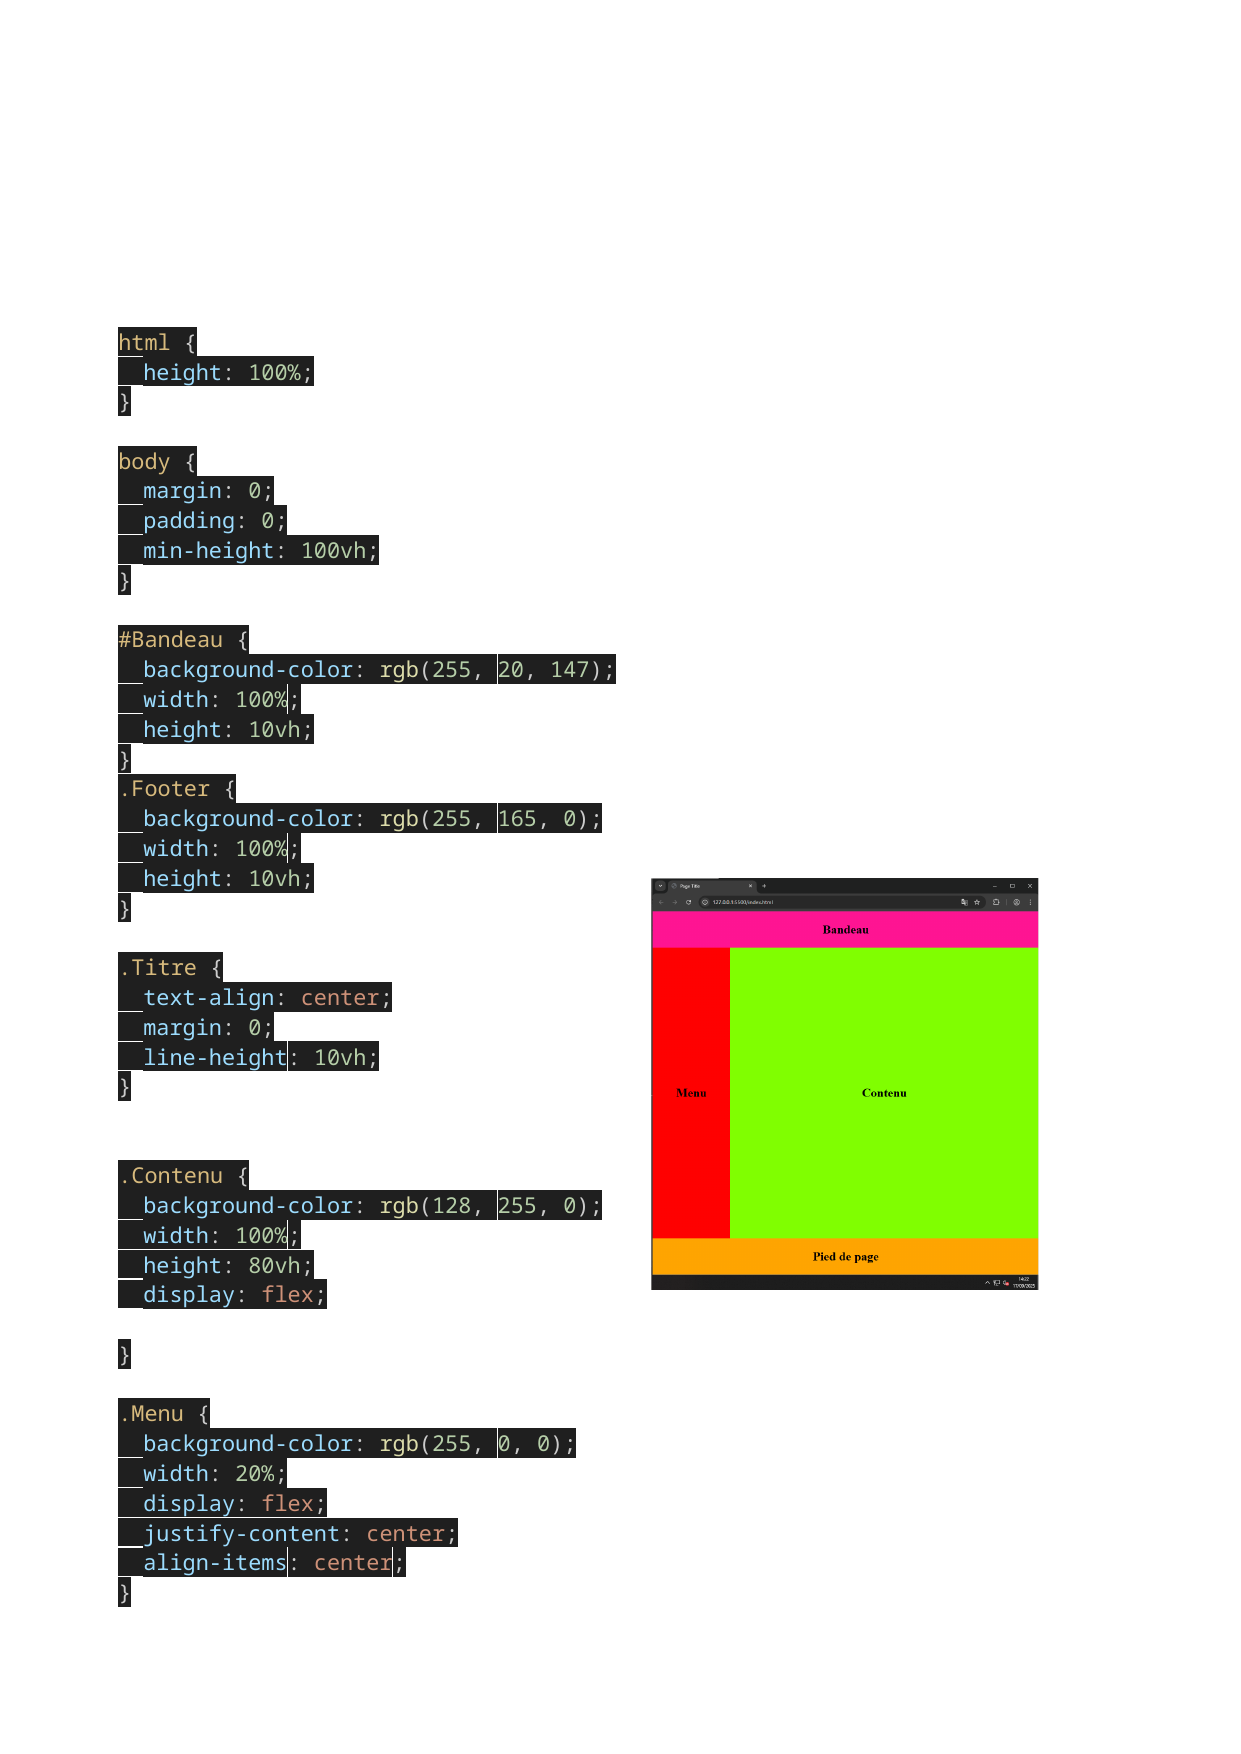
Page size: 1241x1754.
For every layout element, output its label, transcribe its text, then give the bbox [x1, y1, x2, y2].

text [1039, 1041, 1122, 1071]
text [1039, 1220, 1122, 1249]
text display: flex; [118, 1488, 1122, 1517]
text .Titre { [118, 952, 651, 982]
text background-color: rgb(128, 255, 0); [118, 1190, 651, 1220]
text height: 100%; [118, 356, 1122, 386]
text justify-content: center; [118, 1517, 1122, 1547]
text } [118, 1577, 1122, 1607]
text min-height: 100vh; [118, 535, 1122, 565]
text [1039, 893, 1122, 922]
text margin: 0; [118, 476, 1122, 505]
text [1039, 1249, 1122, 1279]
text [1039, 1071, 1122, 1101]
text width: 20%; [118, 1458, 1122, 1488]
text [1039, 1012, 1122, 1041]
text display: flex; [118, 1279, 1122, 1309]
text .Contenu { [118, 1160, 651, 1190]
text } [118, 1339, 1122, 1369]
text background-color: rgb(255, 0, 0); [118, 1428, 1122, 1458]
text height: 10vh; [118, 714, 1122, 744]
text line-height: 10vh; [118, 1041, 651, 1071]
text } [118, 386, 1122, 416]
text width: 100%; [118, 833, 1122, 863]
picture [651, 878, 1039, 1290]
text body { [118, 446, 1122, 476]
text .Menu { [118, 1398, 1122, 1428]
text height: 80vh; [118, 1249, 651, 1279]
text margin: 0; [118, 1012, 651, 1041]
text [1039, 1190, 1122, 1220]
text width: 100%; [118, 1220, 651, 1249]
text [1039, 1160, 1122, 1190]
text html { [118, 327, 1122, 356]
text } [118, 744, 1122, 773]
text padding: 0; [118, 505, 1122, 535]
text #Bandeau { [118, 624, 1122, 654]
text } [118, 893, 651, 922]
text align-items: center; [118, 1547, 1122, 1577]
text height: 10vh; [118, 863, 1122, 893]
text width: 100%; [118, 684, 1122, 714]
text } [118, 1071, 651, 1101]
text background-color: rgb(255, 165, 0); [118, 803, 1122, 833]
text background-color: rgb(255, 20, 147); [118, 654, 1122, 684]
text [1039, 952, 1122, 982]
text } [118, 565, 1122, 595]
text [1039, 982, 1122, 1012]
text .Footer { [118, 773, 1122, 803]
text text-align: center; [118, 982, 651, 1012]
